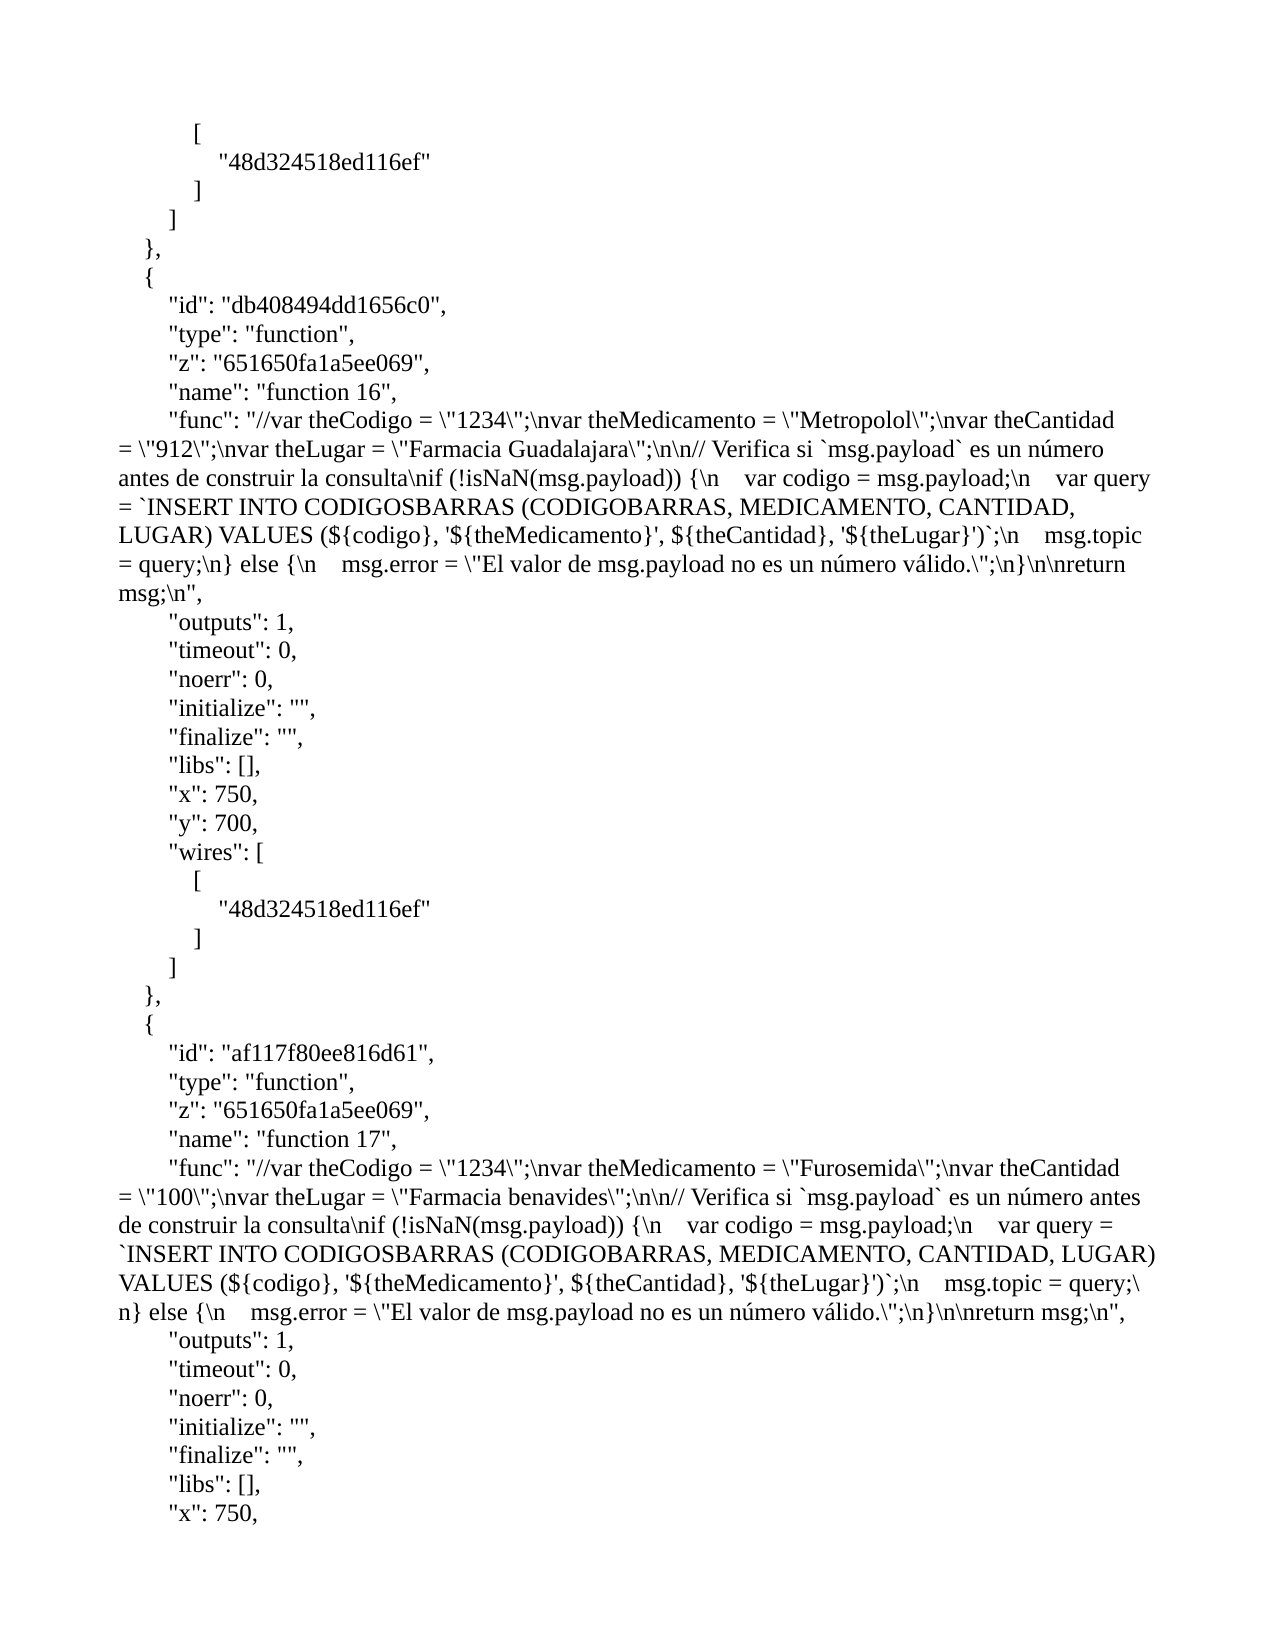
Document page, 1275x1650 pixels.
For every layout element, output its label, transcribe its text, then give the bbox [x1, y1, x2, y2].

text }, [118, 233, 1157, 262]
text "libs": [], [118, 1469, 1157, 1498]
text "func": "//var theCodigo = \"1234\";\nvar theMedicamento = \"Metropolol\";\nvar theCantidad = \"912\";\nvar theLugar = \"Farmacia Guadalajara\";\n\n// Verifica si `msg.payload` es un número antes de construir la consulta\nif (!isNaN(msg.payload)) {\n var codigo = msg.payload;\n var query = `INSERT INTO CODIGOSBARRAS (CODIGOBARRAS, MEDICAMENTO, CANTIDAD, LUGAR) VALUES (${codigo}, '${theMedicamento}', ${theCantidad}, '${theLugar}')`;\n msg.topic = query;\n} else {\n msg.error = \"El valor de msg.payload no es un número válido.\";\n}\n\nreturn msg;\n", [118, 406, 1157, 607]
text ] [118, 204, 1157, 233]
text "finalize": "", [118, 722, 1157, 751]
text "48d324518ed116ef" [118, 147, 1157, 176]
text { [118, 1009, 1157, 1038]
text "initialize": "", [118, 1412, 1157, 1441]
text ] [118, 923, 1157, 952]
text }, [118, 981, 1157, 1009]
text "wires": [ [118, 837, 1157, 866]
text "outputs": 1, [118, 607, 1157, 636]
text [ [118, 118, 1157, 147]
text "y": 700, [118, 808, 1157, 837]
text "x": 750, [118, 1498, 1157, 1527]
text "timeout": 0, [118, 636, 1157, 664]
text "z": "651650fa1a5ee069", [118, 348, 1157, 377]
text [ [118, 866, 1157, 894]
text "noerr": 0, [118, 664, 1157, 693]
text "id": "db408494dd1656c0", [118, 291, 1157, 319]
text ] [118, 952, 1157, 981]
text ] [118, 176, 1157, 204]
text "name": "function 16", [118, 377, 1157, 406]
text "initialize": "", [118, 693, 1157, 722]
text "type": "function", [118, 1067, 1157, 1096]
text "finalize": "", [118, 1441, 1157, 1469]
text "type": "function", [118, 319, 1157, 348]
text "timeout": 0, [118, 1354, 1157, 1383]
text { [118, 262, 1157, 291]
text "x": 750, [118, 779, 1157, 808]
text "outputs": 1, [118, 1326, 1157, 1354]
text "z": "651650fa1a5ee069", [118, 1096, 1157, 1124]
text "noerr": 0, [118, 1383, 1157, 1412]
text "func": "//var theCodigo = \"1234\";\nvar theMedicamento = \"Furosemida\";\nvar theCantidad = \"100\";\nvar theLugar = \"Farmacia benavides\";\n\n// Verifica si `msg.payload` es un número antes de construir la consulta\nif (!isNaN(msg.payload)) {\n var codigo = msg.payload;\n var query = `INSERT INTO CODIGOSBARRAS (CODIGOBARRAS, MEDICAMENTO, CANTIDAD, LUGAR) VALUES (${codigo}, '${theMedicamento}', ${theCantidad}, '${theLugar}')`;\n msg.topic = query;\n} else {\n msg.error = \"El valor de msg.payload no es un número válido.\";\n}\n\nreturn msg;\n", [118, 1153, 1157, 1326]
text "libs": [], [118, 751, 1157, 779]
text "id": "af117f80ee816d61", [118, 1038, 1157, 1067]
text "name": "function 17", [118, 1124, 1157, 1153]
text "48d324518ed116ef" [118, 894, 1157, 923]
